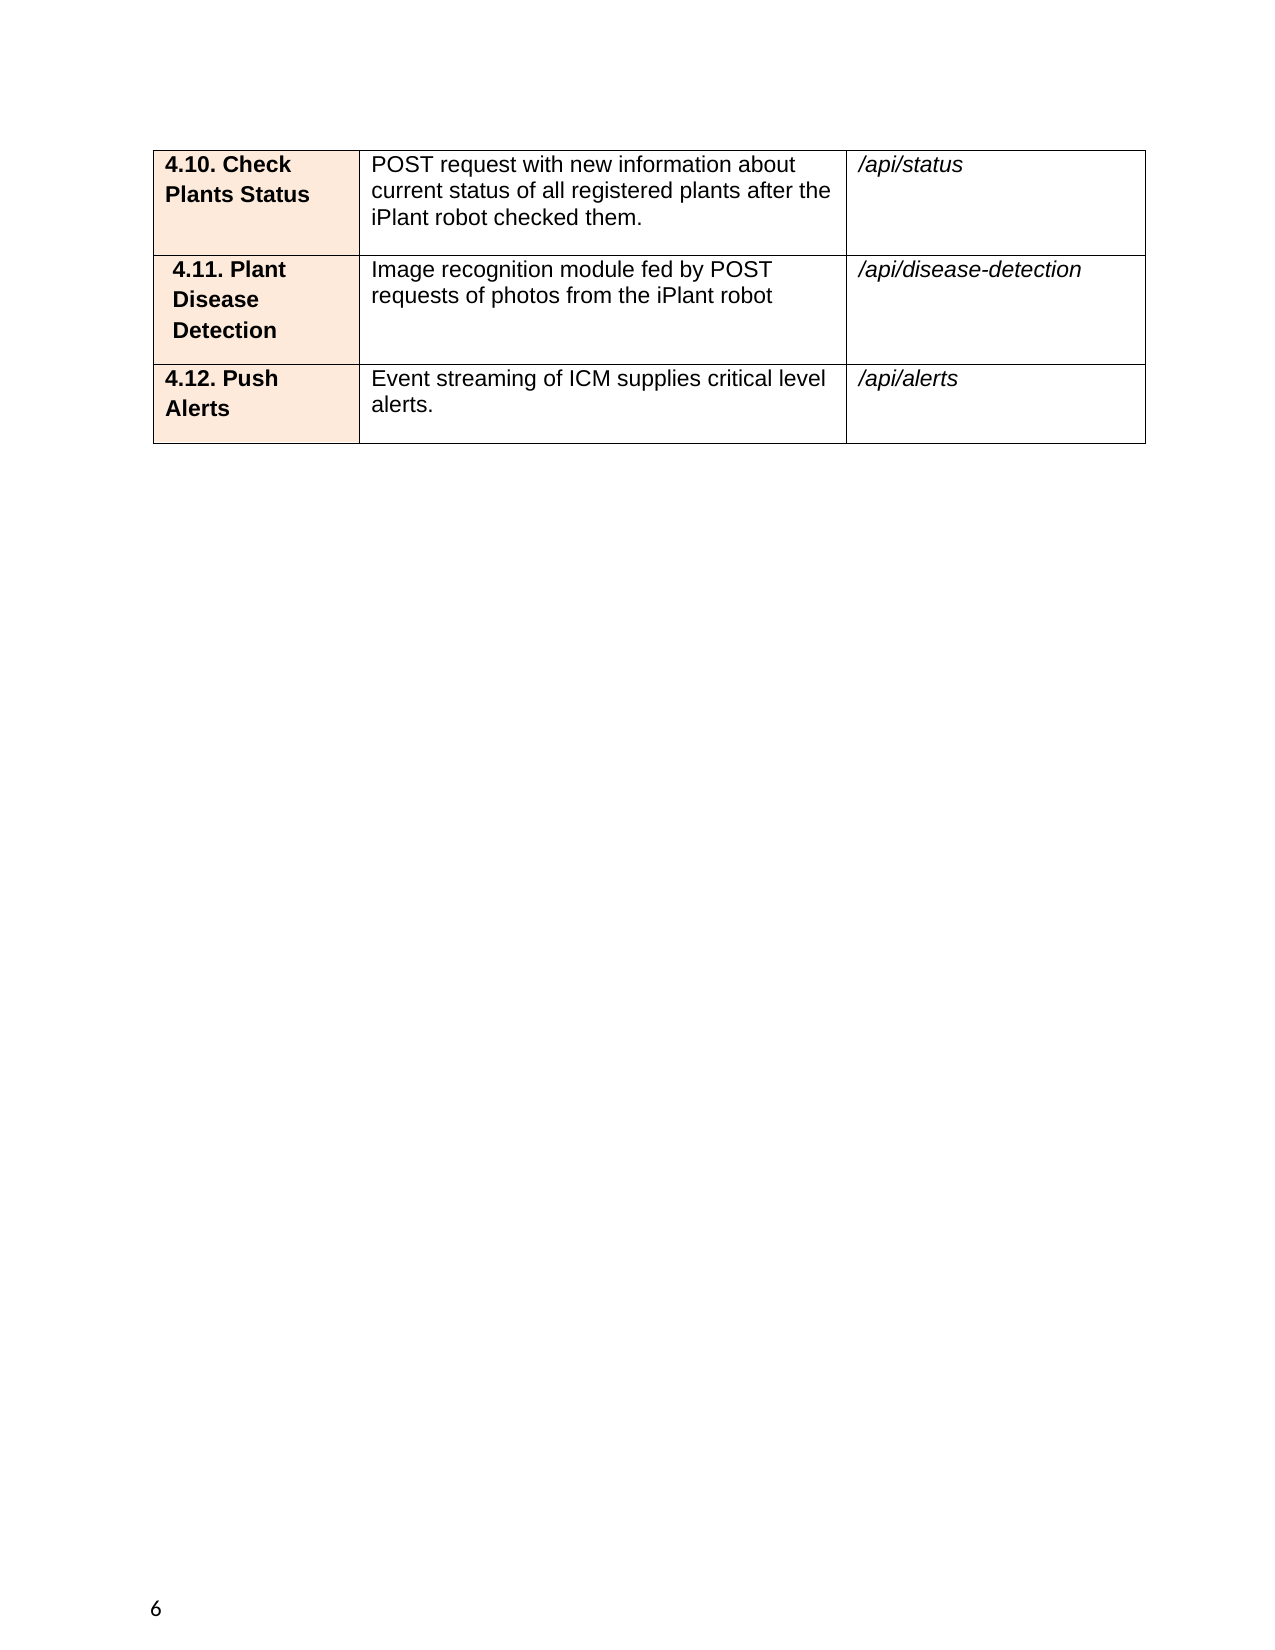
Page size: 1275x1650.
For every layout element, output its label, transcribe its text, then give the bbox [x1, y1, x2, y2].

table_cell POST request with new information about current status of all registered plants after the iPlant robot checked them. [360, 151, 846, 255]
table_cell /api/alerts [847, 365, 1145, 442]
table_cell Event streaming of ICM supplies critical level alerts. [360, 365, 846, 442]
table_cell /api/disease-detection [847, 256, 1145, 364]
table_cell /api/status [847, 151, 1145, 255]
table_cell Image recognition module fed by POST requests of photos from the iPlant robot [360, 256, 846, 364]
table_cell 4.11. Plant Disease Detection [154, 256, 359, 364]
table_cell 4.10. Check Plants Status [154, 151, 359, 255]
table_cell 4.12. Push Alerts [154, 365, 359, 442]
